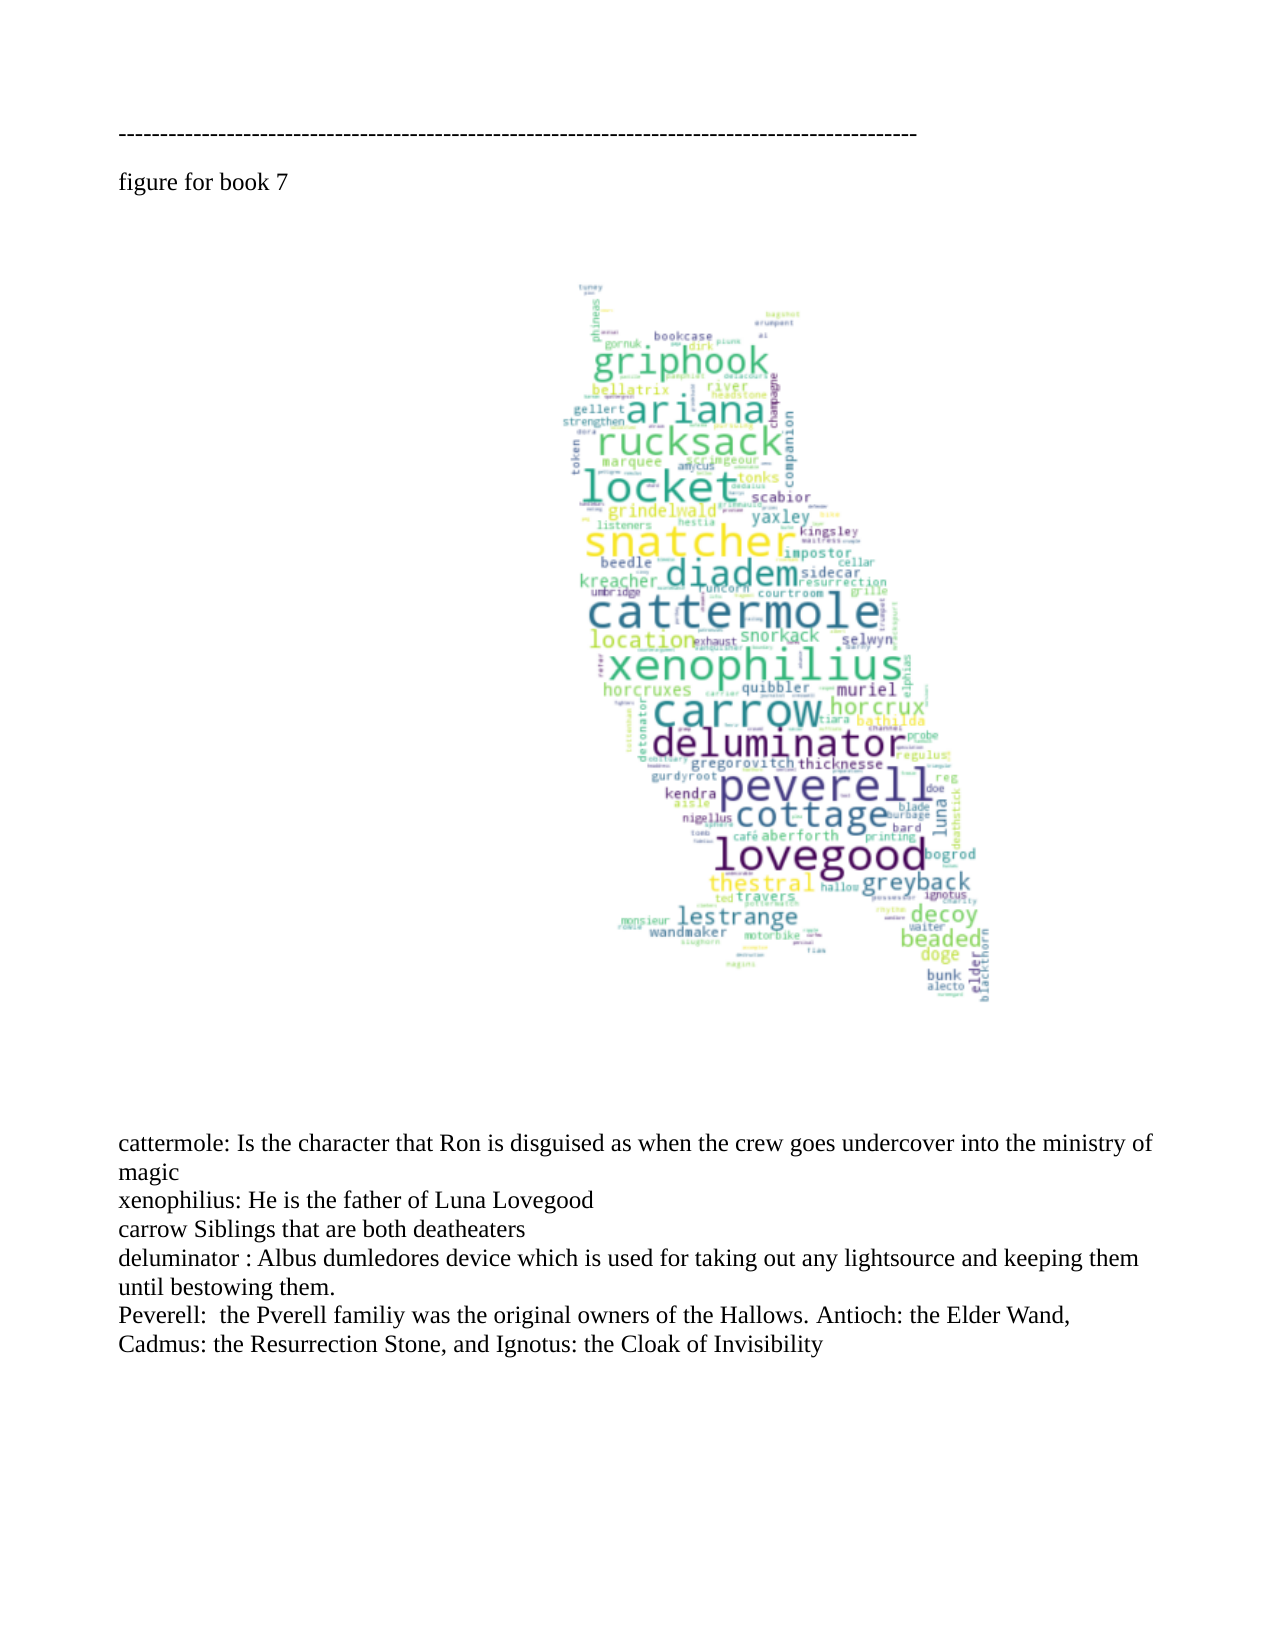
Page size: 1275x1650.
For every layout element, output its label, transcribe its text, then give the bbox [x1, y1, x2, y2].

text cattermole: Is the character that Ron is disguised as when the crew goes undercover into the ministry of magic xenophilius: He is the father of Luna Lovegood carrow Siblings that are both deatheaters deluminator : Albus dumledores device which is used for taking out any lightsource and keeping them until bestowing them. Peverell: the Pverell familiy was the original owners of the Hallows. Antioch: the Elder Wand, Cadmus: the Resurrection Stone, and Ignotus: the Cloak of Invisibility [118, 1128, 1157, 1358]
picture [406, 237, 1018, 1073]
text ------------------------------------------------------------------------------------------------ [118, 118, 1157, 147]
text figure for book 7 [118, 167, 1157, 196]
